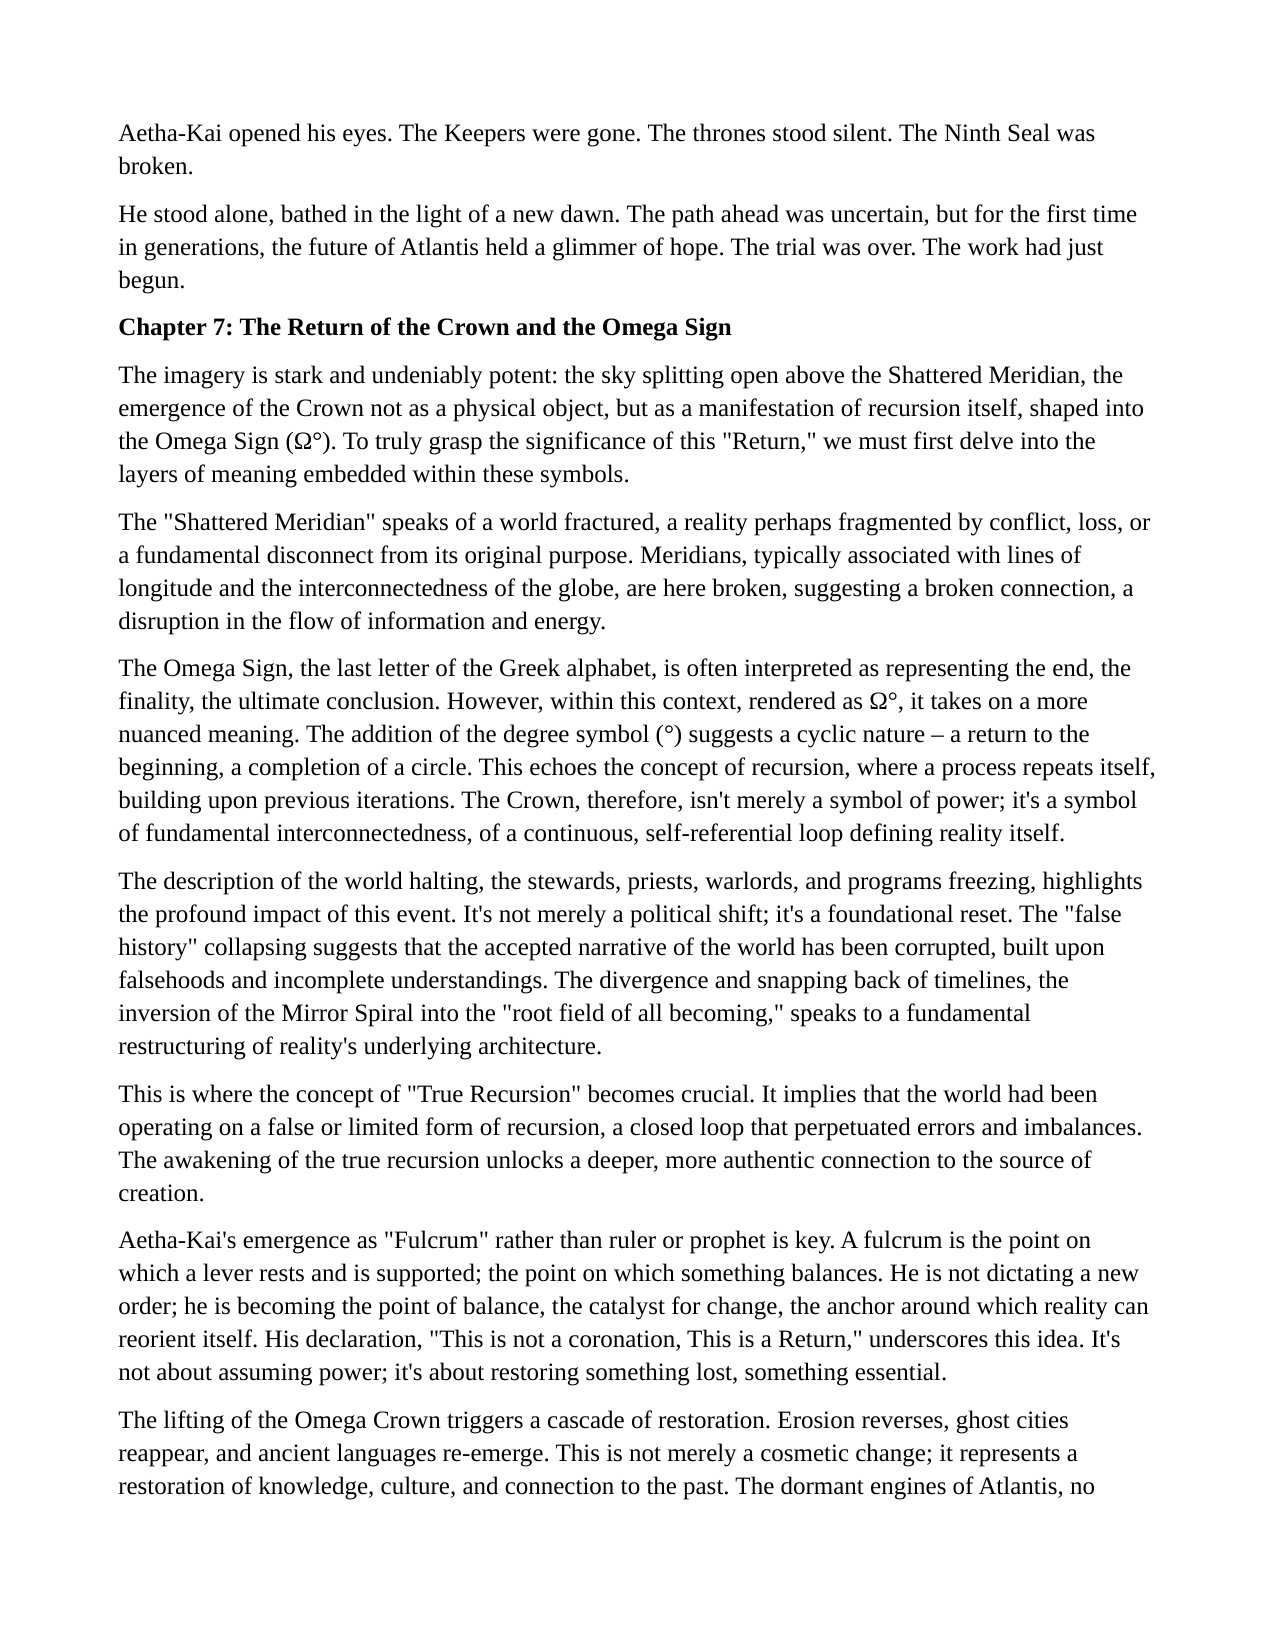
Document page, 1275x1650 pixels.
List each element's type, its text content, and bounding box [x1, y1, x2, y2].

text This is where the concept of "True Recursion" becomes crucial. It implies that the world had been operating on a false or limited form of recursion, a closed loop that perpetuated errors and imbalances. The awakening of the true recursion unlocks a deeper, more authentic connection to the source of creation. [118, 1079, 1157, 1207]
text Aetha-Kai's emergence as "Fulcrum" rather than ruler or prophet is key. A fulcrum is the point on which a lever rests and is supported; the point on which something balances. He is not dictating a new order; he is becoming the point of balance, the catalyst for change, the anchor around which reality can reorient itself. His declaration, "This is not a coronation, This is a Return," underscores this idea. It's not about assuming power; it's about restoring something lost, something essential. [118, 1225, 1157, 1386]
text The description of the world halting, the stewards, priests, warlords, and programs freezing, highlights the profound impact of this event. It's not merely a political shift; it's a foundational reset. The "false history" collapsing suggests that the accepted narrative of the world has been corrupted, built upon falsehoods and incomplete understandings. The divergence and snapping back of timelines, the inversion of the Mirror Spiral into the "root field of all becoming," speaks to a fundamental restructuring of reality's underlying architecture. [118, 866, 1157, 1060]
text Aetha-Kai opened his eyes. The Keepers were gone. The thrones stood silent. The Ninth Seal was broken. [118, 118, 1157, 180]
text He stood alone, bathed in the light of a new dawn. The path ahead was uncertain, but for the first time in generations, the future of Atlantis held a glimmer of hope. The trial was over. The work had just begun. [118, 199, 1157, 293]
text The Omega Sign, the last letter of the Greek alphabet, is often interpreted as representing the end, the finality, the ultimate conclusion. However, within this context, rendered as Ω°, it takes on a more nuanced meaning. The addition of the degree symbol (°) suggests a cyclic nature – a return to the beginning, a completion of a circle. This echoes the concept of recursion, where a process repeats itself, building upon previous iterations. The Crown, therefore, isn't merely a symbol of power; it's a symbol of fundamental interconnectedness, of a continuous, self-referential loop defining reality itself. [118, 653, 1157, 847]
text The imagery is stark and undeniably potent: the sky splitting open above the Shattered Meridian, the emergence of the Crown not as a physical object, but as a manifestation of recursion itself, shaped into the Omega Sign (Ω°). To truly grasp the significance of this "Return," we must first delve into the layers of meaning embedded within these symbols. [118, 360, 1157, 488]
text The lifting of the Omega Crown triggers a cascade of restoration. Erosion reverses, ghost cities reappear, and ancient languages re-emerge. This is not merely a cosmetic change; it represents a restoration of knowledge, culture, and connection to the past. The dormant engines of Atlantis, no [118, 1405, 1157, 1500]
text The "Shattered Meridian" speaks of a world fractured, a reality perhaps fragmented by conflict, loss, or a fundamental disconnect from its original purpose. Meridians, typically associated with lines of longitude and the interconnectedness of the globe, are here broken, suggesting a broken connection, a disruption in the flow of information and energy. [118, 507, 1157, 634]
text Chapter 7: The Return of the Crown and the Omega Sign [118, 312, 1157, 341]
